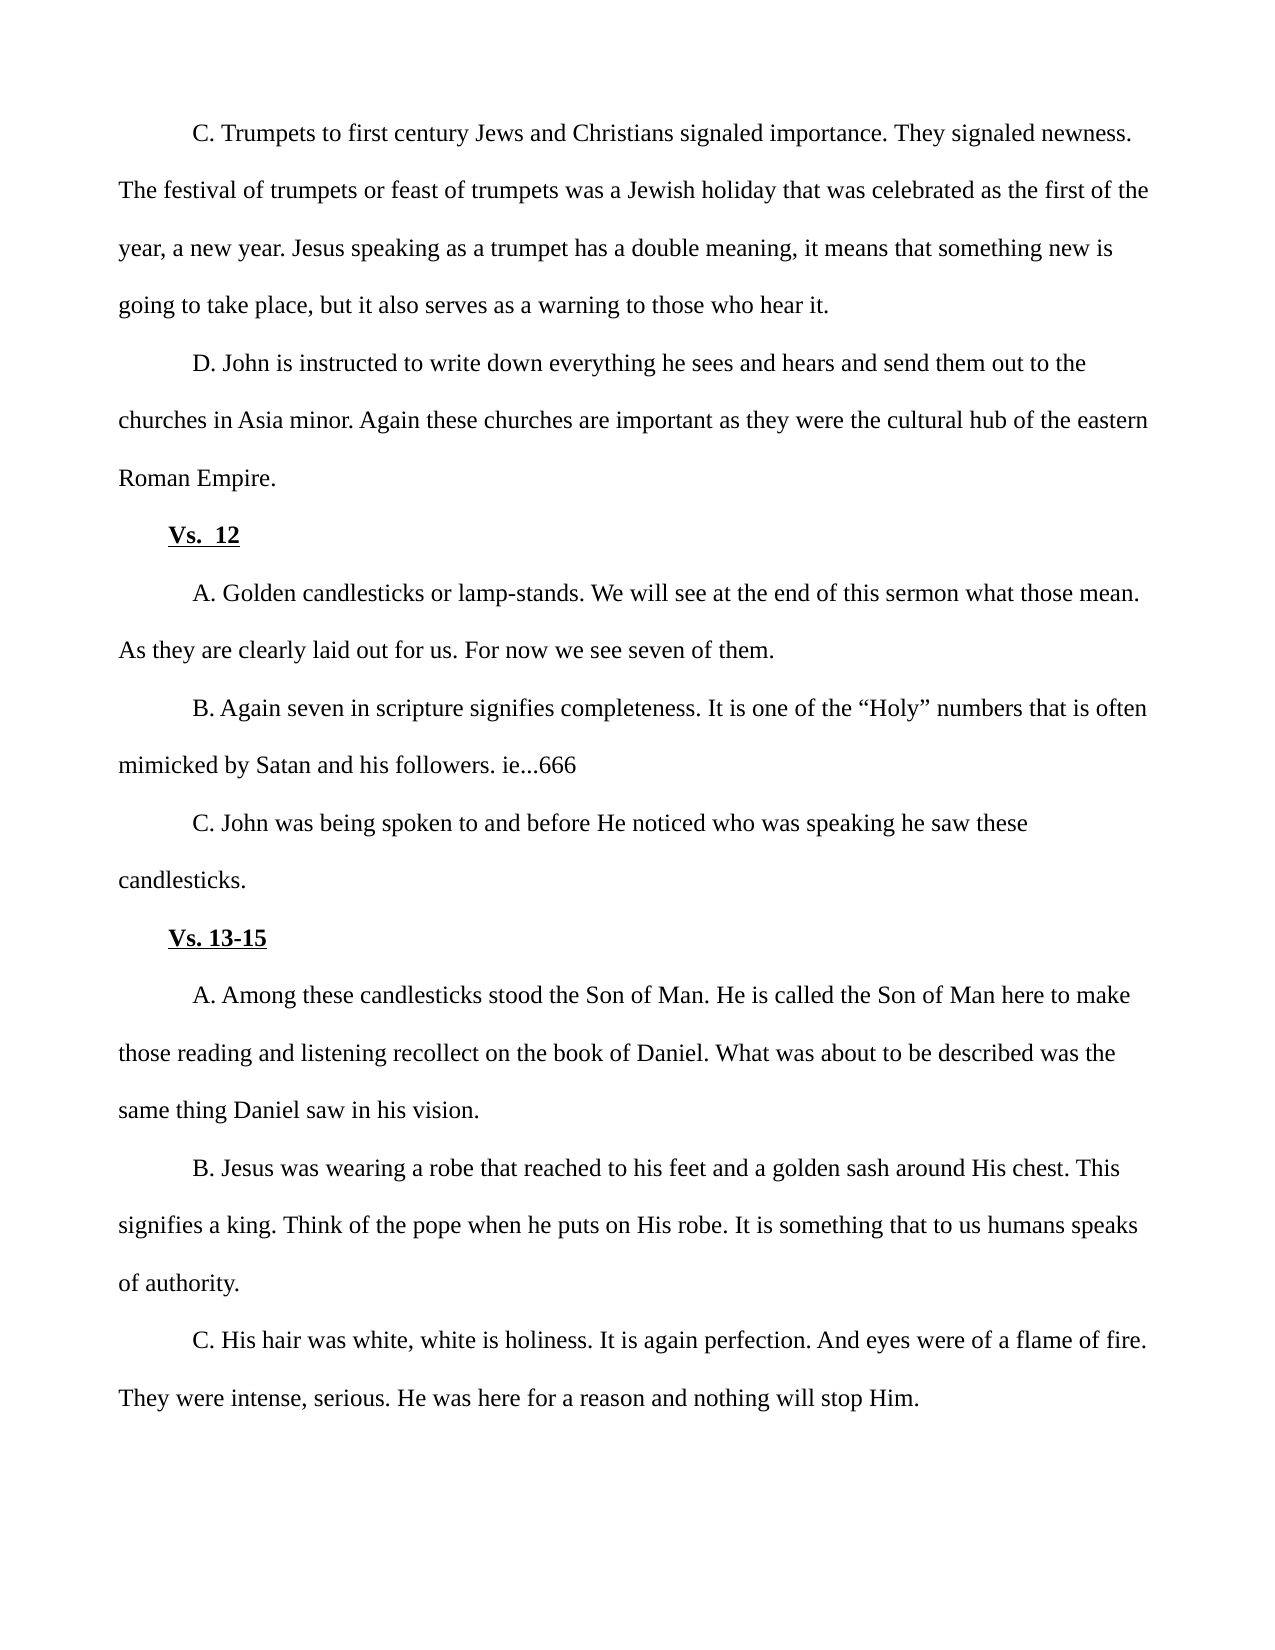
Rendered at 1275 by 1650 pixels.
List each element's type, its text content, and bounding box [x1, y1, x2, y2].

text B. Again seven in scripture signifies completeness. It is one of the “Holy” numbers that is often mimicked by Satan and his followers. ie...666 [118, 693, 1157, 779]
text Vs. 13-15 [118, 923, 1157, 952]
text A. Golden candlesticks or lamp-stands. We will see at the end of this sermon what those mean. As they are clearly laid out for us. For now we see seven of them. [118, 578, 1157, 664]
text C. John was being spoken to and before He noticed who was speaking he saw these candlesticks. [118, 808, 1157, 894]
text Vs. 12 [118, 521, 1157, 549]
text C. Trumpets to first century Jews and Christians signaled importance. They signaled newness. The festival of trumpets or feast of trumpets was a Jewish holiday that was celebrated as the first of the year, a new year. Jesus speaking as a trumpet has a double meaning, it means that something new is going to take place, but it also serves as a warning to those who hear it. [118, 118, 1157, 319]
text B. Jesus was wearing a robe that reached to his feet and a golden sash around His chest. This signifies a king. Think of the pope when he puts on His robe. It is something that to us humans speaks of authority. [118, 1153, 1157, 1297]
text A. Among these candlesticks stood the Son of Man. He is called the Son of Man here to make those reading and listening recollect on the book of Daniel. What was about to be described was the same thing Daniel saw in his vision. [118, 981, 1157, 1124]
text C. His hair was white, white is holiness. It is again perfection. And eyes were of a flame of fire. They were intense, serious. He was here for a reason and nothing will stop Him. [118, 1326, 1157, 1412]
text D. John is instructed to write down everything he sees and hears and send them out to the churches in Asia minor. Again these churches are important as they were the cultural hub of the eastern Roman Empire. [118, 348, 1157, 492]
